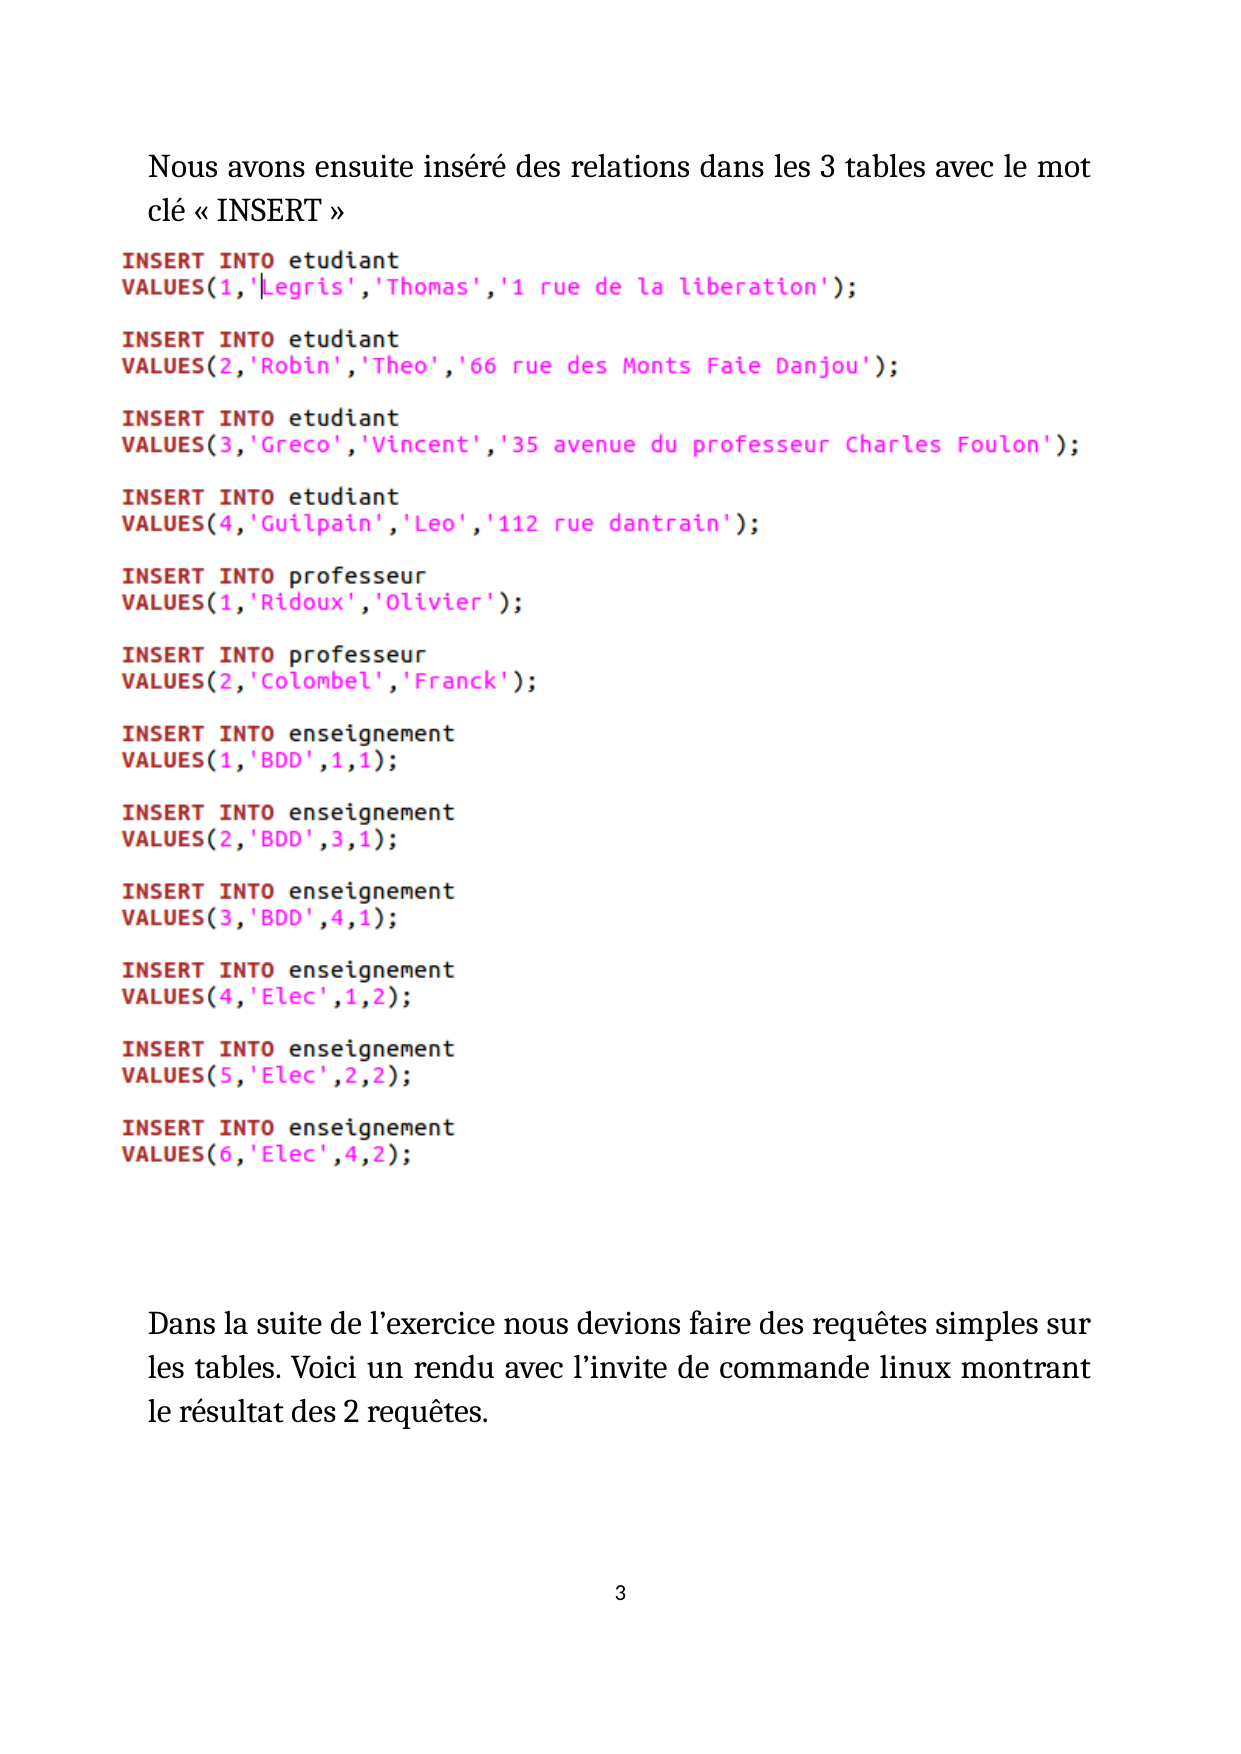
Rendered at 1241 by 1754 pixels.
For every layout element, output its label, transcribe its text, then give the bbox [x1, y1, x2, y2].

text Nous avons ensuite inséré des relations dans les 3 tables avec le mot clé « INSERT » [148, 148, 1093, 230]
text Dans la suite de l’exercice nous devions faire des requêtes simples sur les tables. Voici un rendu avec l’invite de commande linux montrant le résultat des 2 requêtes. [148, 1305, 1093, 1431]
picture [119, 233, 1121, 1199]
